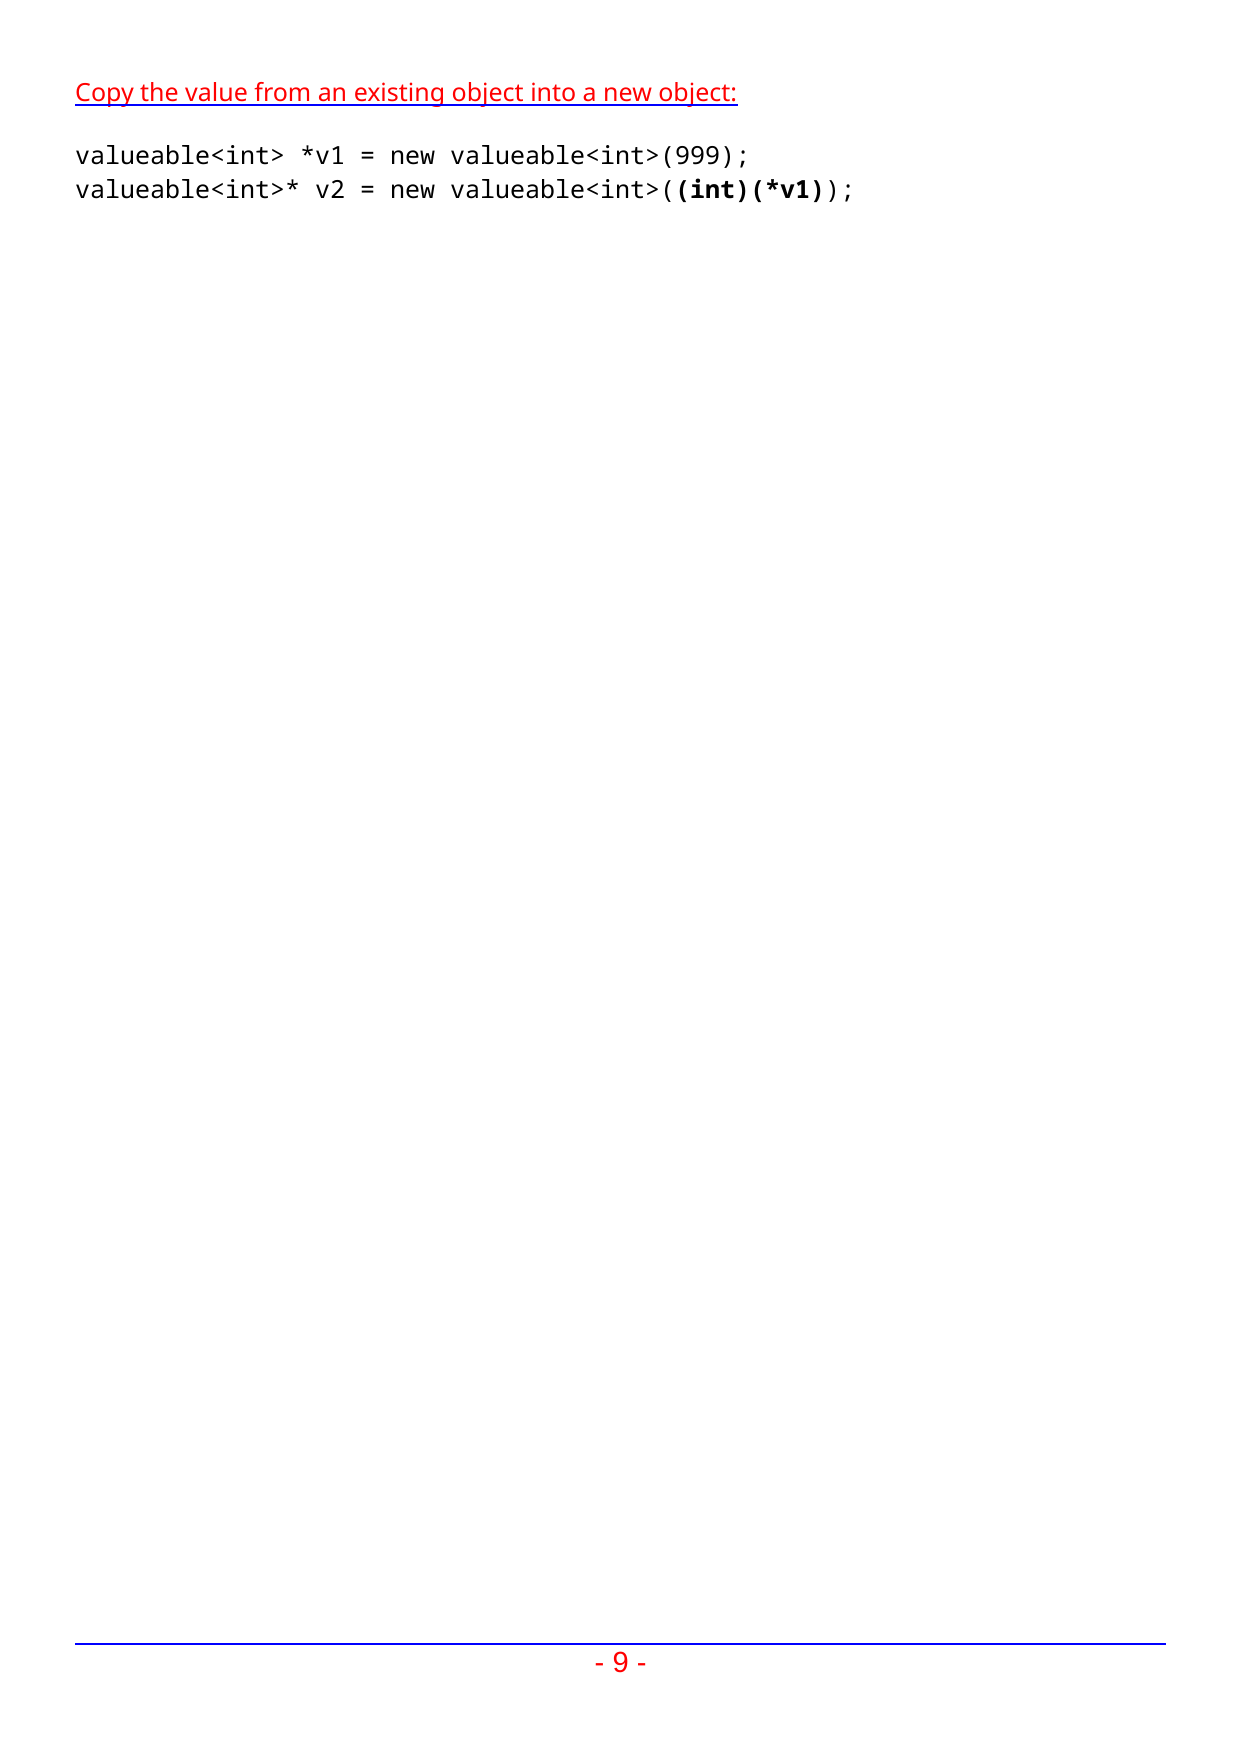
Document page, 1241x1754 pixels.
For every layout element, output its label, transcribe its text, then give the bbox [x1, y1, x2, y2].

text valueable<int> *v1 = new valueable<int>(999); [75, 138, 1166, 172]
text Copy the value from an existing object into a new object: [75, 75, 1166, 109]
text valueable<int>* v2 = new valueable<int>((int)(*v1)); [75, 172, 1166, 206]
